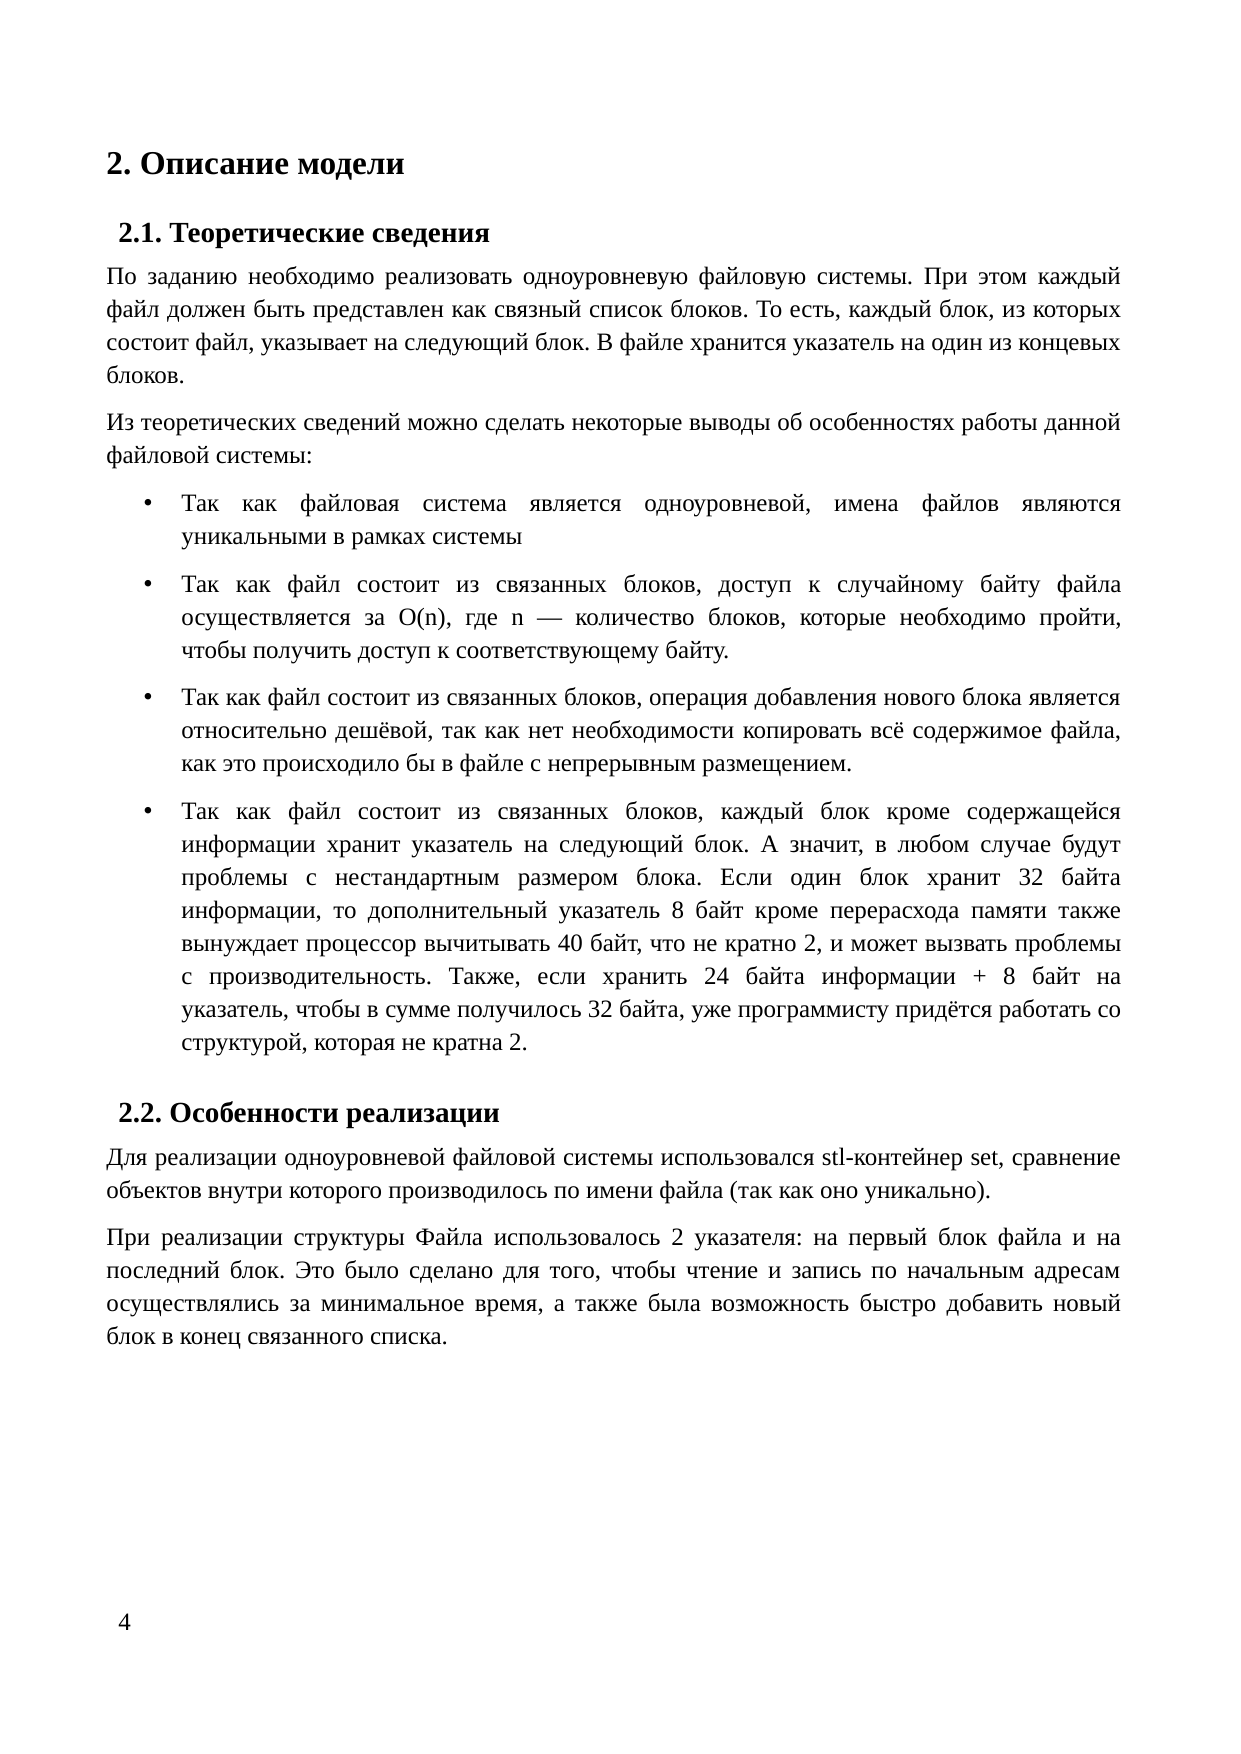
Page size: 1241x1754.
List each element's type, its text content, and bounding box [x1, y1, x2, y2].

text По заданию необходимо реализовать одноуровневую файловую системы. При этом каждый файл должен быть представлен как связный список блоков. То есть, каждый блок, из которых состоит файл, указывает на следующий блок. В файле хранится указатель на один из концевых блоков. [106, 261, 1122, 389]
list Так как файловая система является одноуровневой, имена файлов являются уникальными в рамках системы [144, 488, 1122, 550]
subtitle Описание модели [106, 143, 1122, 181]
list Так как файл состоит из связанных блоков, операция добавления нового блока является относительно дешёвой, так как нет необходимости копировать всё содержимое файла, как это происходило бы в файле с непрерывным размещением. [144, 682, 1122, 777]
list Так как файл состоит из связанных блоков, доступ к случайному байту файла осуществляется за O(n), где n — количество блоков, которые необходимо пройти, чтобы получить доступ к соответствующему байту. [144, 569, 1122, 663]
text При реализации структуры Файла использовалось 2 указателя: на первый блок файла и на последний блок. Это было сделано для того, чтобы чтение и запись по начальным адресам осуществлялись за минимальное время, а также была возможность быстро добавить новый блок в конец связанного списка. [106, 1222, 1122, 1350]
subtitle Особенности реализации [118, 1096, 1122, 1129]
list Так как файл состоит из связанных блоков, каждый блок кроме содержащейся информации хранит указатель на следующий блок. А значит, в любом случае будут проблемы с нестандартным размером блока. Если один блок хранит 32 байта информации, то дополнительный указатель 8 байт кроме перерасхода памяти также вынуждает процессор вычитывать 40 байт, что не кратно 2, и может вызвать проблемы с производительность. Также, если хранить 24 байта информации + 8 байт на указатель, чтобы в сумме получилось 32 байта, уже программисту придётся работать со структурой, которая не кратна 2. [144, 796, 1122, 1056]
subtitle Теоретические сведения [118, 215, 1122, 248]
text Из теоретических сведений можно сделать некоторые выводы об особенностях работы данной файловой системы: [106, 407, 1122, 469]
text Для реализации одноуровневой файловой системы использовался stl-контейнер set, сравнение объектов внутри которого производилось по имени файла (так как оно уникально). [106, 1142, 1122, 1203]
